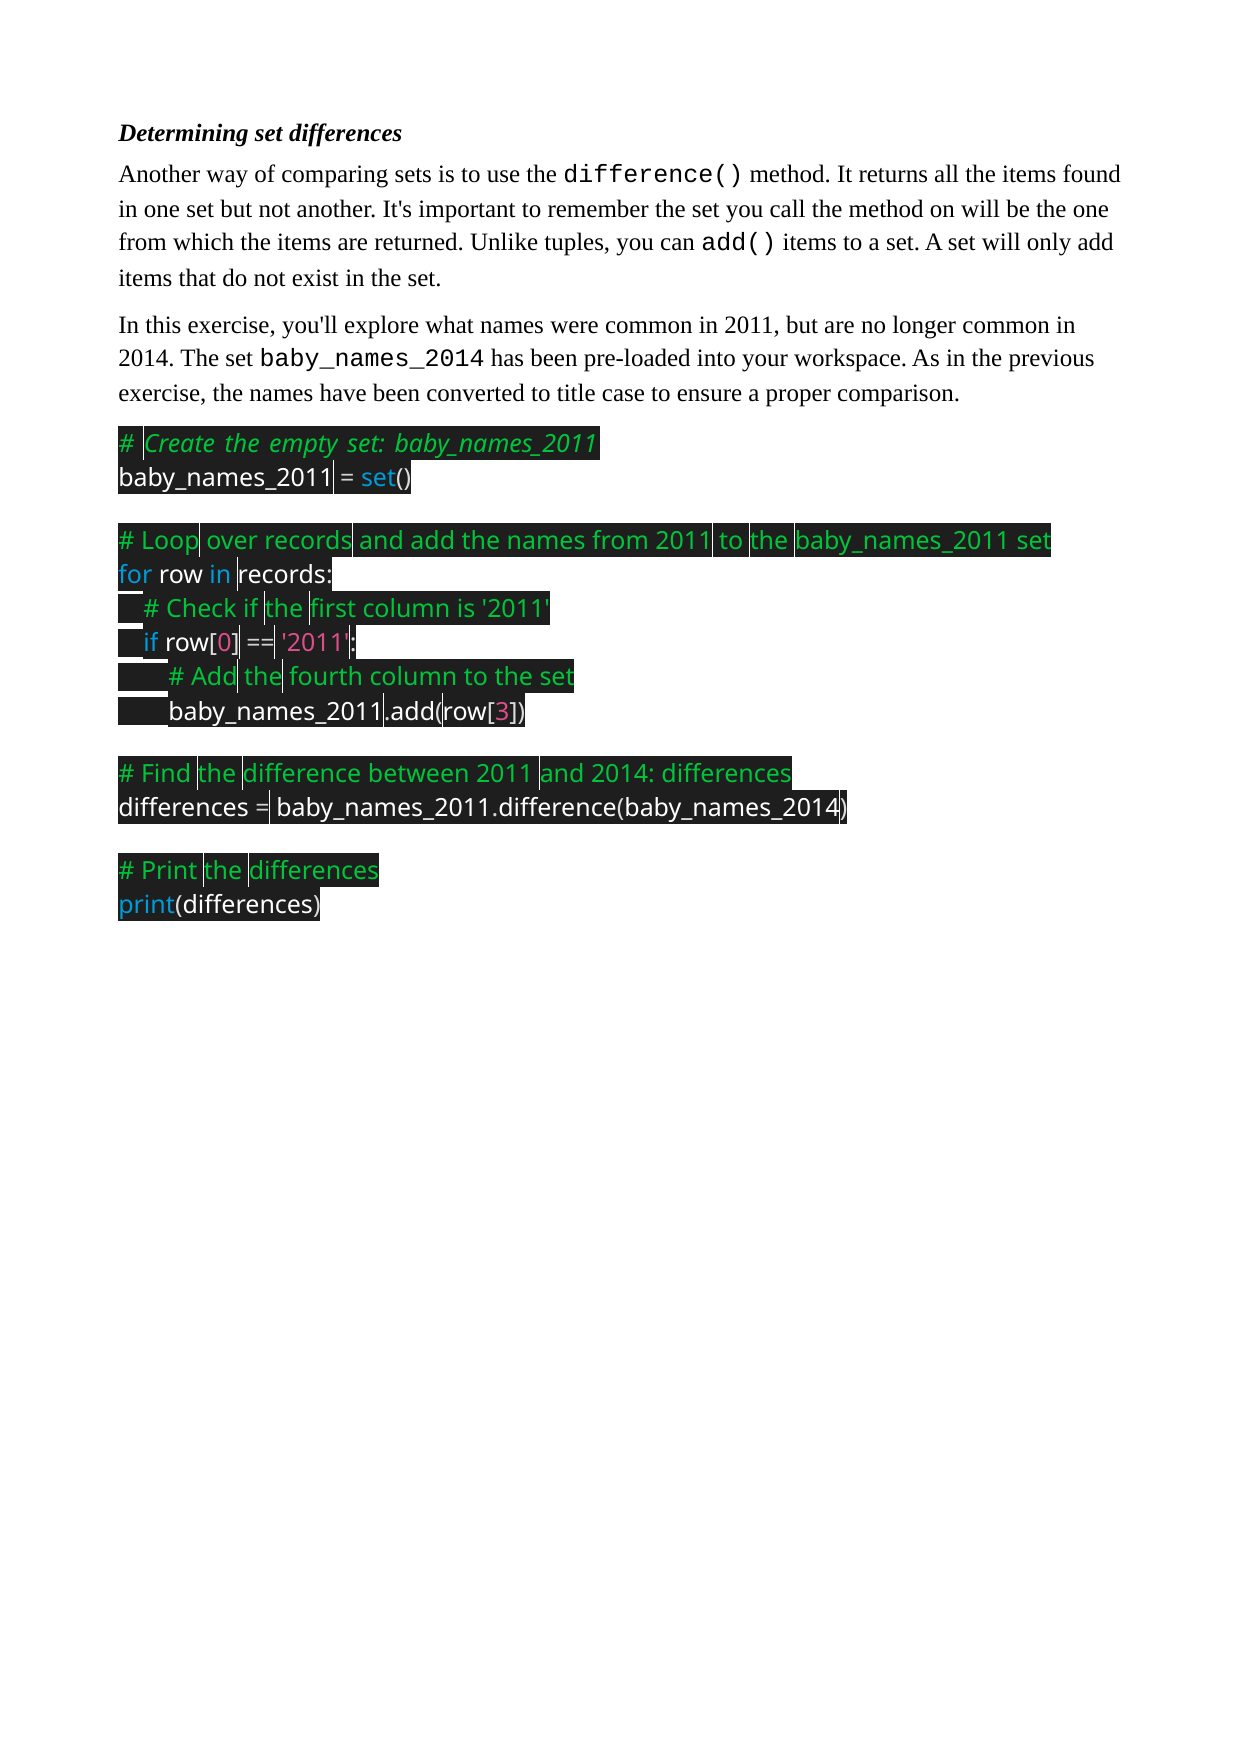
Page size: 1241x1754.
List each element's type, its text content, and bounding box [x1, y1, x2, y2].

text # Loop over records and add the names from 2011 to the baby_names_2011 set [118, 523, 1122, 557]
text # Check if the first column is '2011' [118, 591, 1122, 625]
text differences = baby_names_2011.difference(baby_names_2014) [118, 790, 1122, 824]
text baby_names_2011.add(row[3]) [118, 693, 1122, 727]
text # Print the differences [118, 853, 1122, 887]
text In this exercise, you'll explore what names were common in 2011, but are no longer common in 2014. The set baby_names_2014 has been pre-loaded into your workspace. As in the previous exercise, the names have been converted to title case to ensure a proper comparison. [118, 310, 1122, 407]
text # Find the difference between 2011 and 2014: differences [118, 756, 1122, 790]
text # Create the empty set: baby_names_2011 [118, 426, 1122, 460]
text if row[0] == '2011': [118, 625, 1122, 659]
text for row in records: [118, 557, 1122, 591]
text Another way of comparing sets is to use the difference() method. It returns all the items found in one set but not another. It's important to remember the set you call the method on will be the one from which the items are returned. Unlike tuples, you can add() items to a set. A set will only add items that do not exist in the set. [118, 159, 1122, 291]
text # Add the fourth column to the set [118, 659, 1122, 693]
text print(differences) [118, 887, 1122, 921]
text baby_names_2011 = set() [118, 460, 1122, 494]
subtitle Determining set differences [118, 118, 1122, 147]
